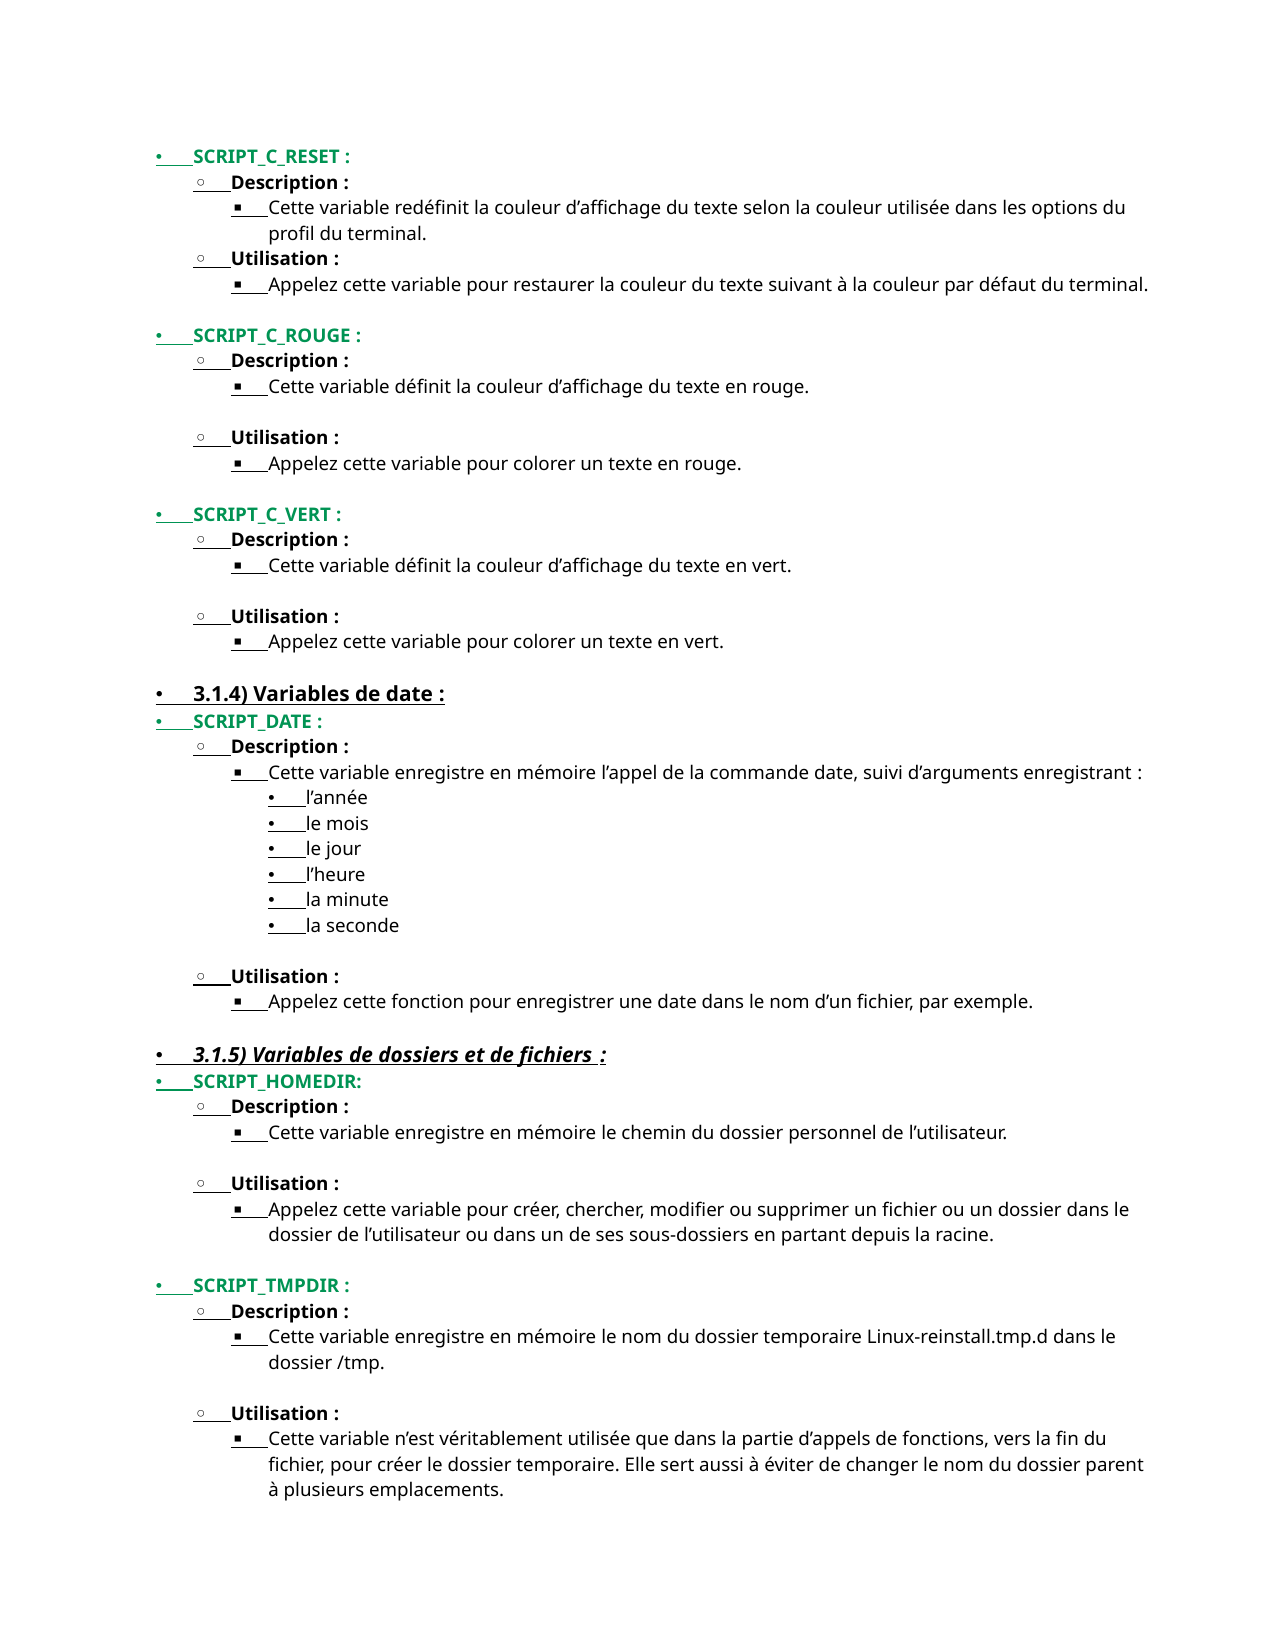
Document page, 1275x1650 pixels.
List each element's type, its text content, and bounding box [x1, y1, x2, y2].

list Cette variable définit la couleur d’affichage du texte en vert. [231, 552, 1157, 577]
list le jour [268, 836, 1157, 861]
list SCRIPT_TMPDIR : [156, 1272, 1157, 1298]
list Appelez cette variable pour colorer un texte en rouge. [231, 450, 1157, 475]
list le mois [268, 810, 1157, 836]
list Description : [193, 1094, 1157, 1119]
list Utilisation : [193, 1170, 1157, 1196]
list Utilisation : [193, 603, 1157, 628]
list Utilisation : [193, 1400, 1157, 1426]
list 3.1.5) Variables de dossiers et de fichiers : [156, 1040, 1157, 1068]
list Utilisation : [193, 246, 1157, 271]
list Appelez cette fonction pour enregistrer une date dans le nom d’un fichier, par exemple. [231, 989, 1157, 1014]
list Description : [193, 733, 1157, 759]
list SCRIPT_DATE : [156, 708, 1157, 733]
list l’année [268, 784, 1157, 810]
list Appelez cette variable pour créer, chercher, modifier ou supprimer un fichier ou un dossier dans le dossier de l’utilisateur ou dans un de ses sous-dossiers en partant depuis la racine. [231, 1196, 1157, 1247]
list Utilisation : [193, 424, 1157, 450]
list 3.1.4) Variables de date : [156, 679, 1157, 708]
list la seconde [268, 912, 1157, 938]
list Cette variable enregistre en mémoire le chemin du dossier personnel de l’utilisateur. [231, 1119, 1157, 1145]
list Cette variable définit la couleur d’affichage du texte en rouge. [231, 373, 1157, 399]
list SCRIPT_C_ROUGE : [156, 322, 1157, 348]
list Appelez cette variable pour restaurer la couleur du texte suivant à la couleur par défaut du terminal. [231, 271, 1157, 297]
list Utilisation : [193, 963, 1157, 989]
list la minute [268, 887, 1157, 912]
list Cette variable enregistre en mémoire le nom du dossier temporaire Linux-reinstall.tmp.d dans le dossier /tmp. [231, 1323, 1157, 1374]
list SCRIPT_C_VERT : [156, 501, 1157, 526]
list Cette variable redéfinit la couleur d’affichage du texte selon la couleur utilisée dans les options du profil du terminal. [231, 195, 1157, 246]
list Description : [193, 1298, 1157, 1323]
list Cette variable enregistre en mémoire l’appel de la commande date, suivi d’arguments enregistrant : [231, 759, 1157, 784]
list l’heure [268, 861, 1157, 887]
list Appelez cette variable pour colorer un texte en vert. [231, 628, 1157, 654]
list Description : [193, 348, 1157, 373]
list Description : [193, 526, 1157, 552]
list SCRIPT_HOMEDIR: [156, 1068, 1157, 1094]
list SCRIPT_C_RESET : [156, 144, 1157, 169]
list Description : [193, 169, 1157, 195]
list Cette variable n’est véritablement utilisée que dans la partie d’appels de fonctions, vers la fin du fichier, pour créer le dossier temporaire. Elle sert aussi à éviter de changer le nom du dossier parent à plusieurs emplacements. [231, 1426, 1157, 1502]
